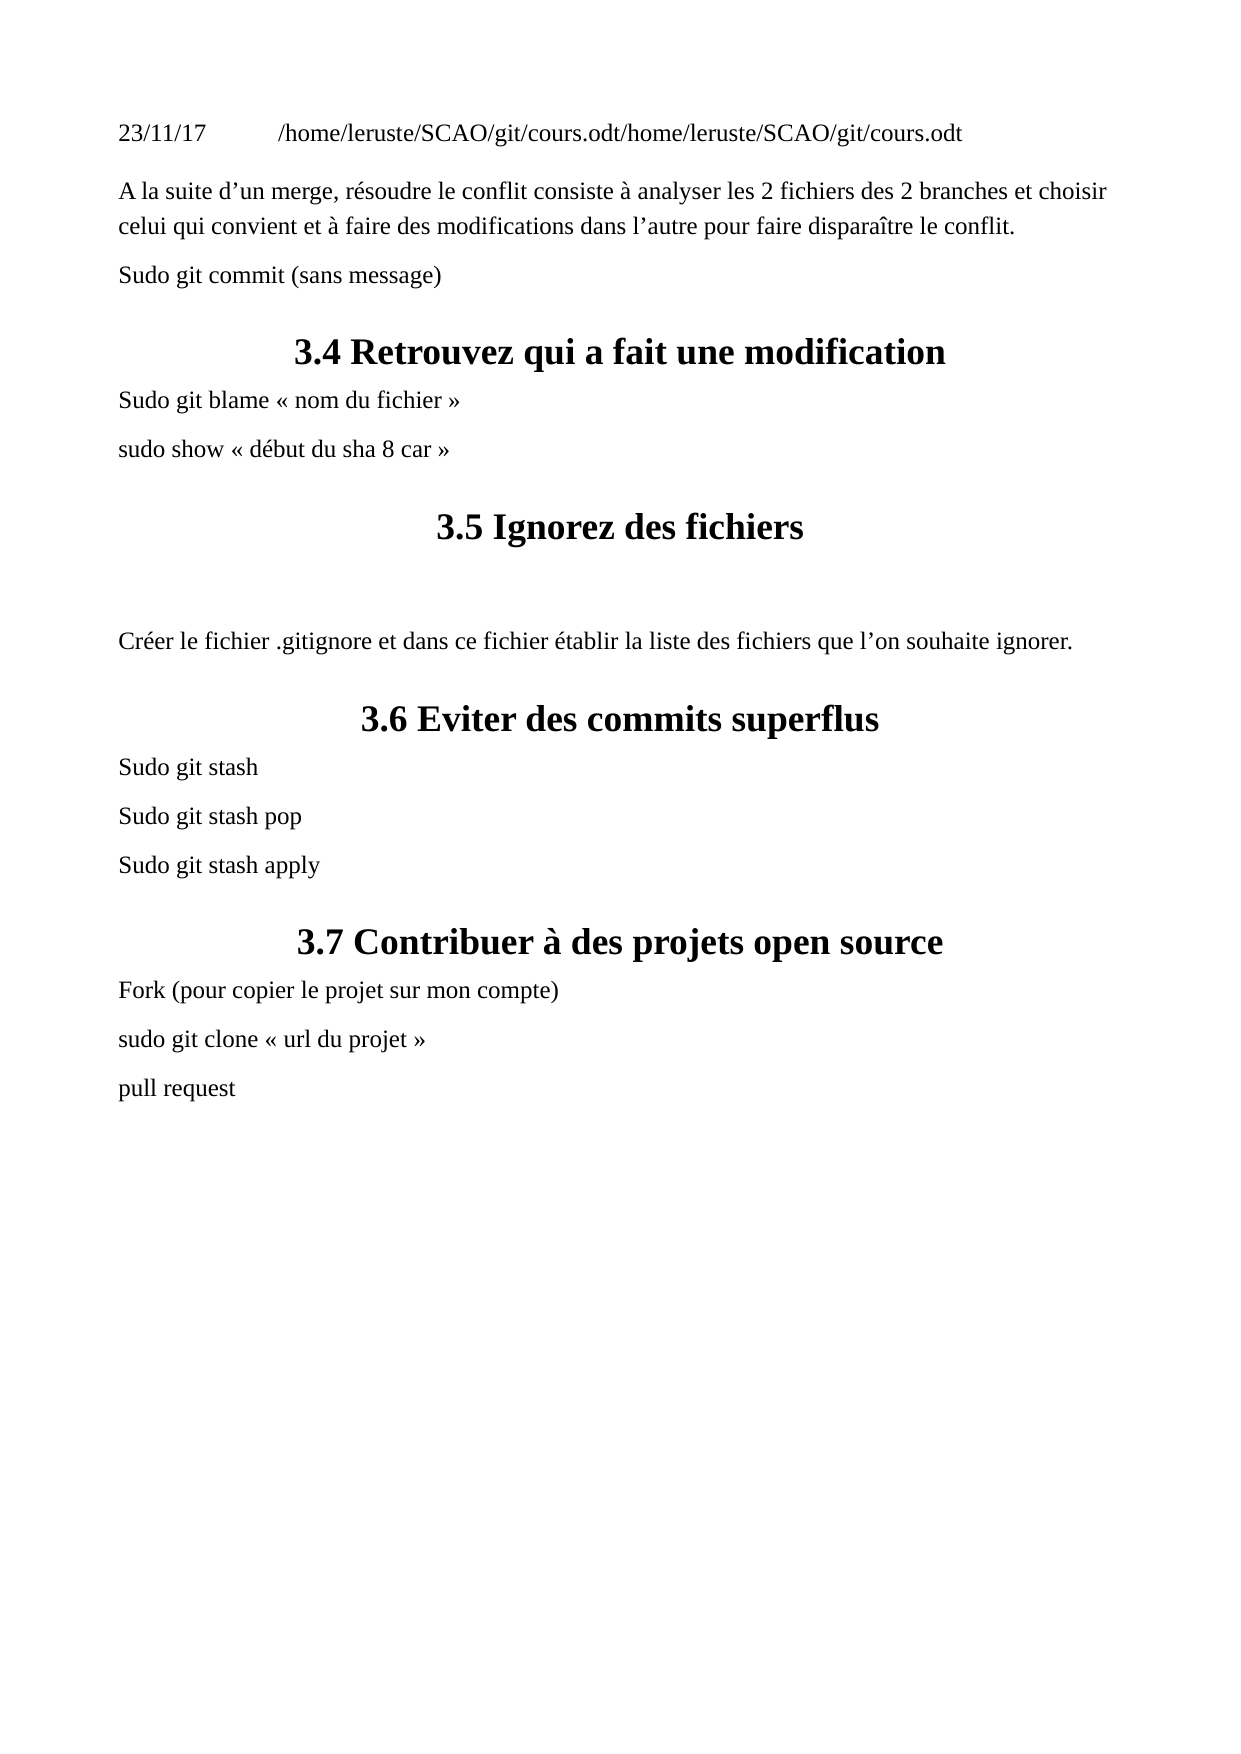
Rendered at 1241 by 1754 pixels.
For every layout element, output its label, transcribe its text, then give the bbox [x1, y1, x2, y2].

subtitle 3.5 Ignorez des fichiers [118, 504, 1122, 547]
text sudo show « début du sha 8 car » [118, 434, 1122, 463]
text Sudo git stash pop [118, 801, 1122, 829]
text Sudo git stash [118, 752, 1122, 781]
subtitle 3.4 Retrouvez qui a fait une modification [118, 330, 1122, 373]
text Fork (pour copier le projet sur mon compte) [118, 975, 1122, 1004]
text Sudo git blame « nom du fichier » [118, 385, 1122, 414]
text sudo git clone « url du projet » [118, 1024, 1122, 1053]
text Créer le fichier .gitignore et dans ce fichier établir la liste des fichiers que l’on souhaite ignorer. [118, 626, 1122, 655]
text Sudo git commit (sans message) [118, 260, 1122, 289]
text pull request [118, 1073, 1122, 1102]
text Sudo git stash apply [118, 850, 1122, 879]
subtitle 3.7 Contribuer à des projets open source [118, 920, 1122, 963]
text A la suite d’un merge, résoudre le conflit consiste à analyser les 2 fichiers des 2 branches et choisir celui qui convient et à faire des modifications dans l’autre pour faire disparaître le conflit. [118, 176, 1122, 239]
subtitle 3.6 Eviter des commits superflus [118, 696, 1122, 739]
